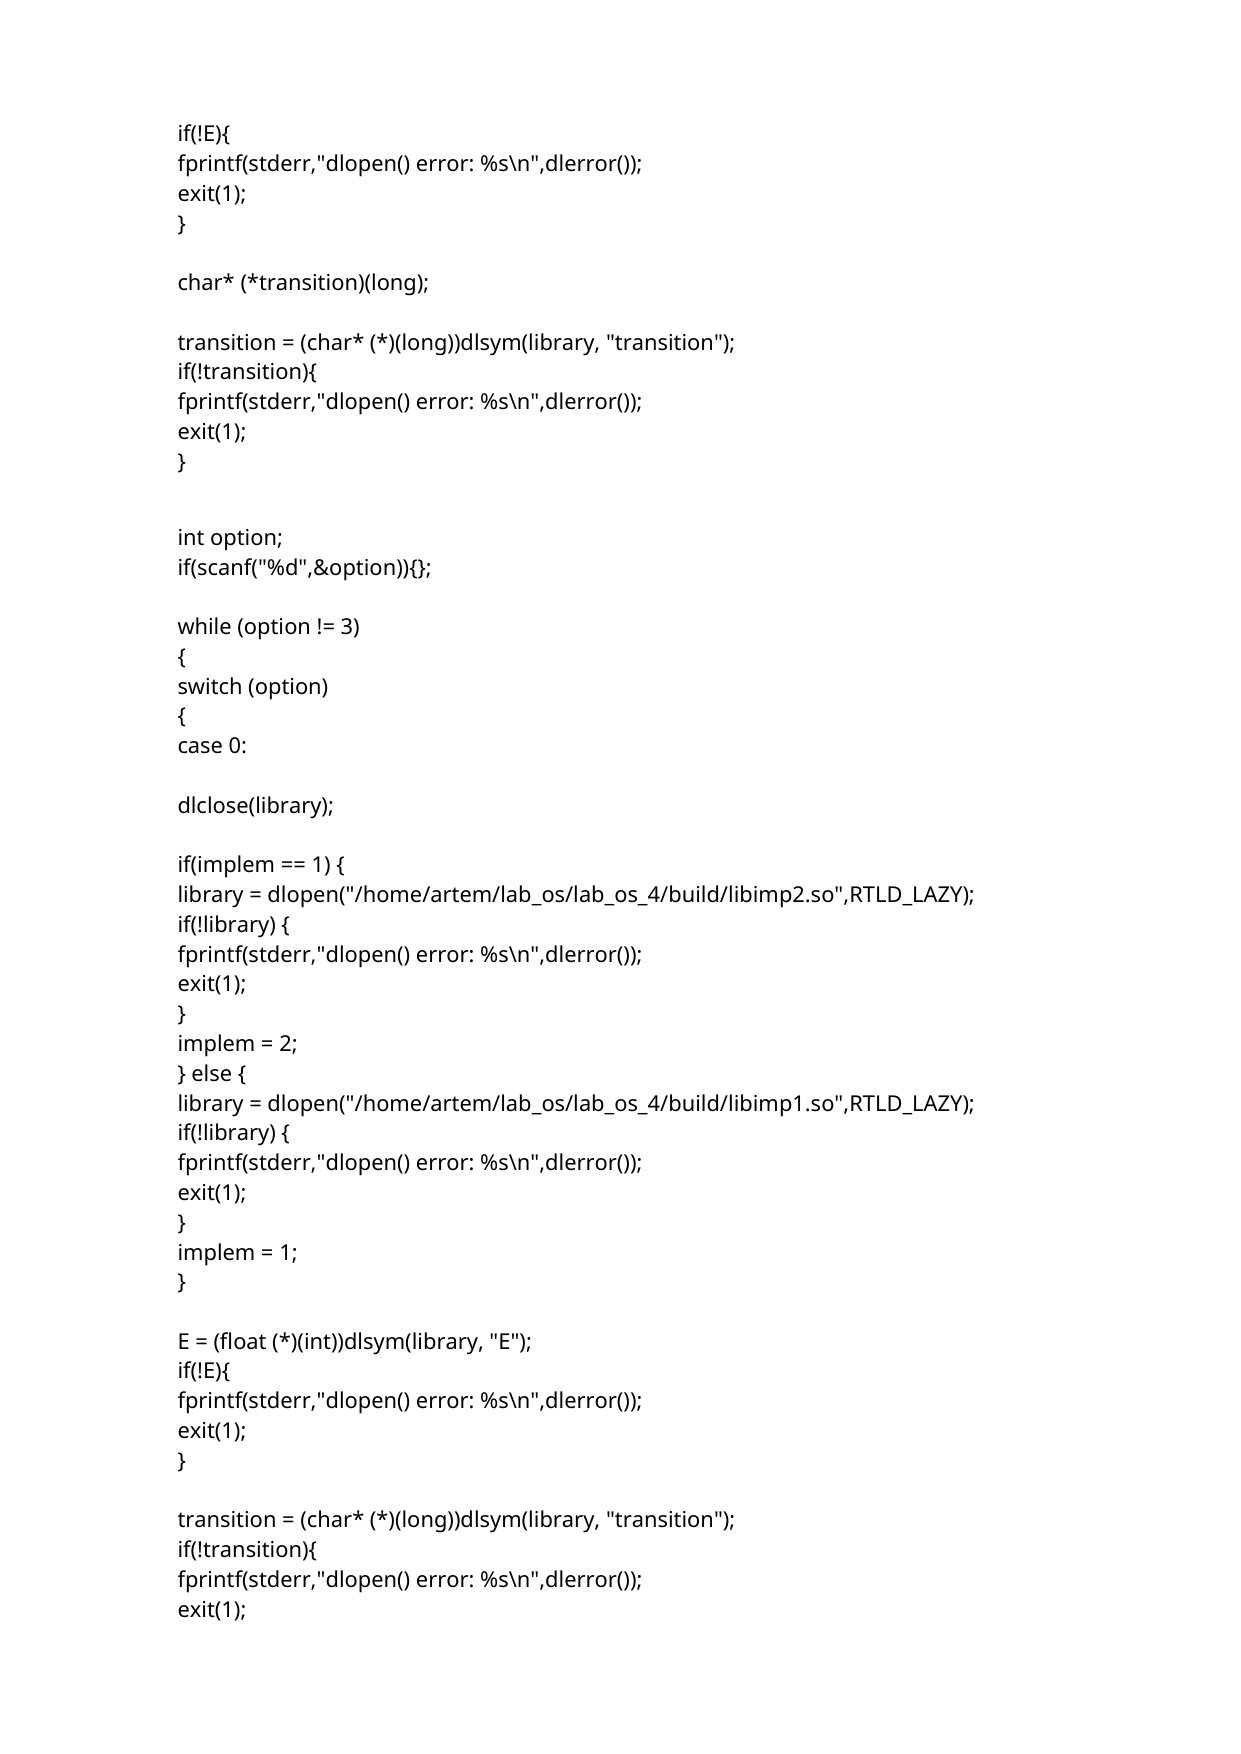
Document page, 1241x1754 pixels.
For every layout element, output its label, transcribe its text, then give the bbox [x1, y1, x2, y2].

text fprintf(stderr,"dlopen() error: %s\n",dlerror()); [177, 148, 1152, 178]
text if(!library) { [177, 909, 1152, 938]
text exit(1); [177, 416, 1152, 446]
text exit(1); [177, 178, 1152, 207]
text if(!transition){ [177, 1534, 1152, 1564]
text } [177, 446, 1152, 475]
text fprintf(stderr,"dlopen() error: %s\n",dlerror()); [177, 1385, 1152, 1415]
text if(!library) { [177, 1117, 1152, 1147]
text { [177, 700, 1152, 730]
text { [177, 641, 1152, 671]
text transition = (char* (*)(long))dlsym(library, "transition"); [177, 1504, 1152, 1534]
text E = (float (*)(int))dlsym(library, "E"); [177, 1326, 1152, 1356]
text fprintf(stderr,"dlopen() error: %s\n",dlerror()); [177, 1147, 1152, 1177]
text } [177, 1266, 1152, 1296]
text while (option != 3) [177, 611, 1152, 641]
text } else { [177, 1058, 1152, 1087]
text exit(1); [177, 1415, 1152, 1445]
text implem = 2; [177, 1028, 1152, 1058]
text exit(1); [177, 1594, 1152, 1623]
text if(implem == 1) { [177, 849, 1152, 879]
text library = dlopen("/home/artem/lab_os/lab_os_4/build/libimp2.so",RTLD_LAZY); [177, 879, 1152, 909]
text } [177, 1207, 1152, 1236]
text fprintf(stderr,"dlopen() error: %s\n",dlerror()); [177, 938, 1152, 968]
text char* (*transition)(long); [177, 267, 1152, 297]
text } [177, 1445, 1152, 1475]
text } [177, 998, 1152, 1028]
text if(!E){ [177, 1356, 1152, 1385]
text dlclose(library); [177, 790, 1152, 819]
text switch (option) [177, 671, 1152, 700]
text if(!transition){ [177, 356, 1152, 386]
text case 0: [177, 730, 1152, 760]
text if(scanf("%d",&option)){}; [177, 552, 1152, 581]
text exit(1); [177, 968, 1152, 998]
text fprintf(stderr,"dlopen() error: %s\n",dlerror()); [177, 386, 1152, 416]
text int option; [177, 522, 1152, 552]
text fprintf(stderr,"dlopen() error: %s\n",dlerror()); [177, 1564, 1152, 1594]
text library = dlopen("/home/artem/lab_os/lab_os_4/build/libimp1.so",RTLD_LAZY); [177, 1087, 1152, 1117]
text if(!E){ [177, 118, 1152, 148]
text transition = (char* (*)(long))dlsym(library, "transition"); [177, 326, 1152, 356]
text exit(1); [177, 1177, 1152, 1207]
text } [177, 207, 1152, 237]
text implem = 1; [177, 1236, 1152, 1266]
